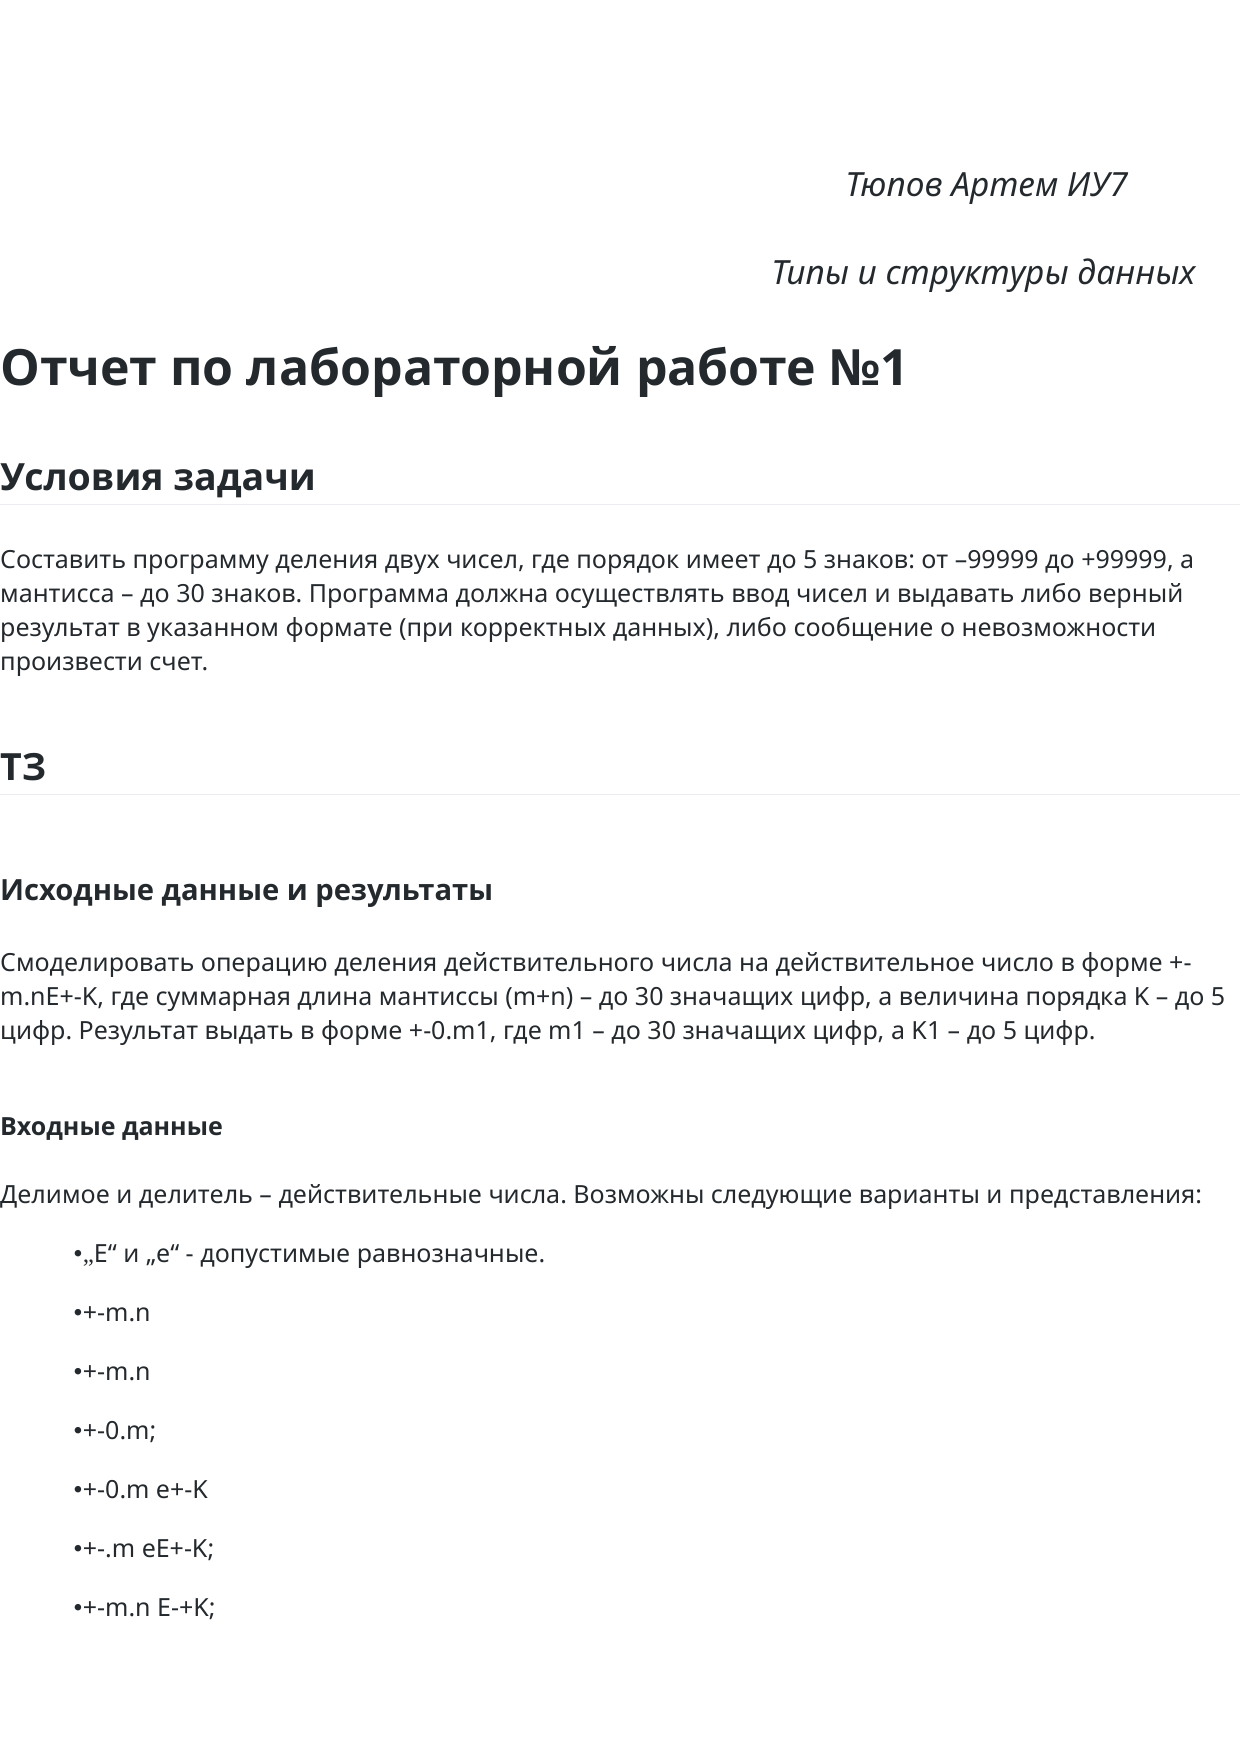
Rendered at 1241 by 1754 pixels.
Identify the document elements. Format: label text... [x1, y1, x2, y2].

subtitle Тюпов Артем ИУ7 [0, 143, 1240, 211]
subtitle ТЗ [0, 740, 1240, 794]
list +-m.n [0, 1353, 1240, 1388]
list +-0.m e+-K [0, 1472, 1240, 1506]
list +-m.n E-+K; [0, 1590, 1240, 1624]
text Смоделировать операцию деления действительного числа на действительное число в форме +-m.nE+-K, где суммарная длина мантиссы (m+n) – до 30 значащих цифр, а величина порядка K – до 5 цифр. Результат выдать в форме +-0.m1, где m1 – до 30 значащих цифр, а K1 – до 5 цифр. [0, 944, 1240, 1046]
list +-m.n [0, 1294, 1240, 1328]
text Делимое и делитель – действительные числа. Возможны следующие варианты и представления: [0, 1176, 1240, 1210]
subtitle Типы и структуры данных [0, 249, 1240, 294]
list +-.m eE+-K; [0, 1531, 1240, 1565]
subtitle Условия задачи [0, 450, 1240, 504]
subtitle Исходные данные и результаты [0, 869, 1240, 909]
list +-0.m; [0, 1413, 1240, 1447]
list „Е“ и „е“ - допустимые равнозначные. [0, 1235, 1240, 1269]
text Составить программу деления двух чисел, где порядок имеет до 5 знаков: от –99999 до +99999, а мантисса – до 30 знаков. Программа должна осуществлять ввод чисел и выдавать либо верный результат в указанном формате (при корректных данных), либо сообщение о невозможности произвести счет. [0, 542, 1240, 678]
subtitle Входные данные [0, 1109, 1240, 1143]
subtitle Отчет по лабораторной работе №1 [0, 332, 1240, 400]
